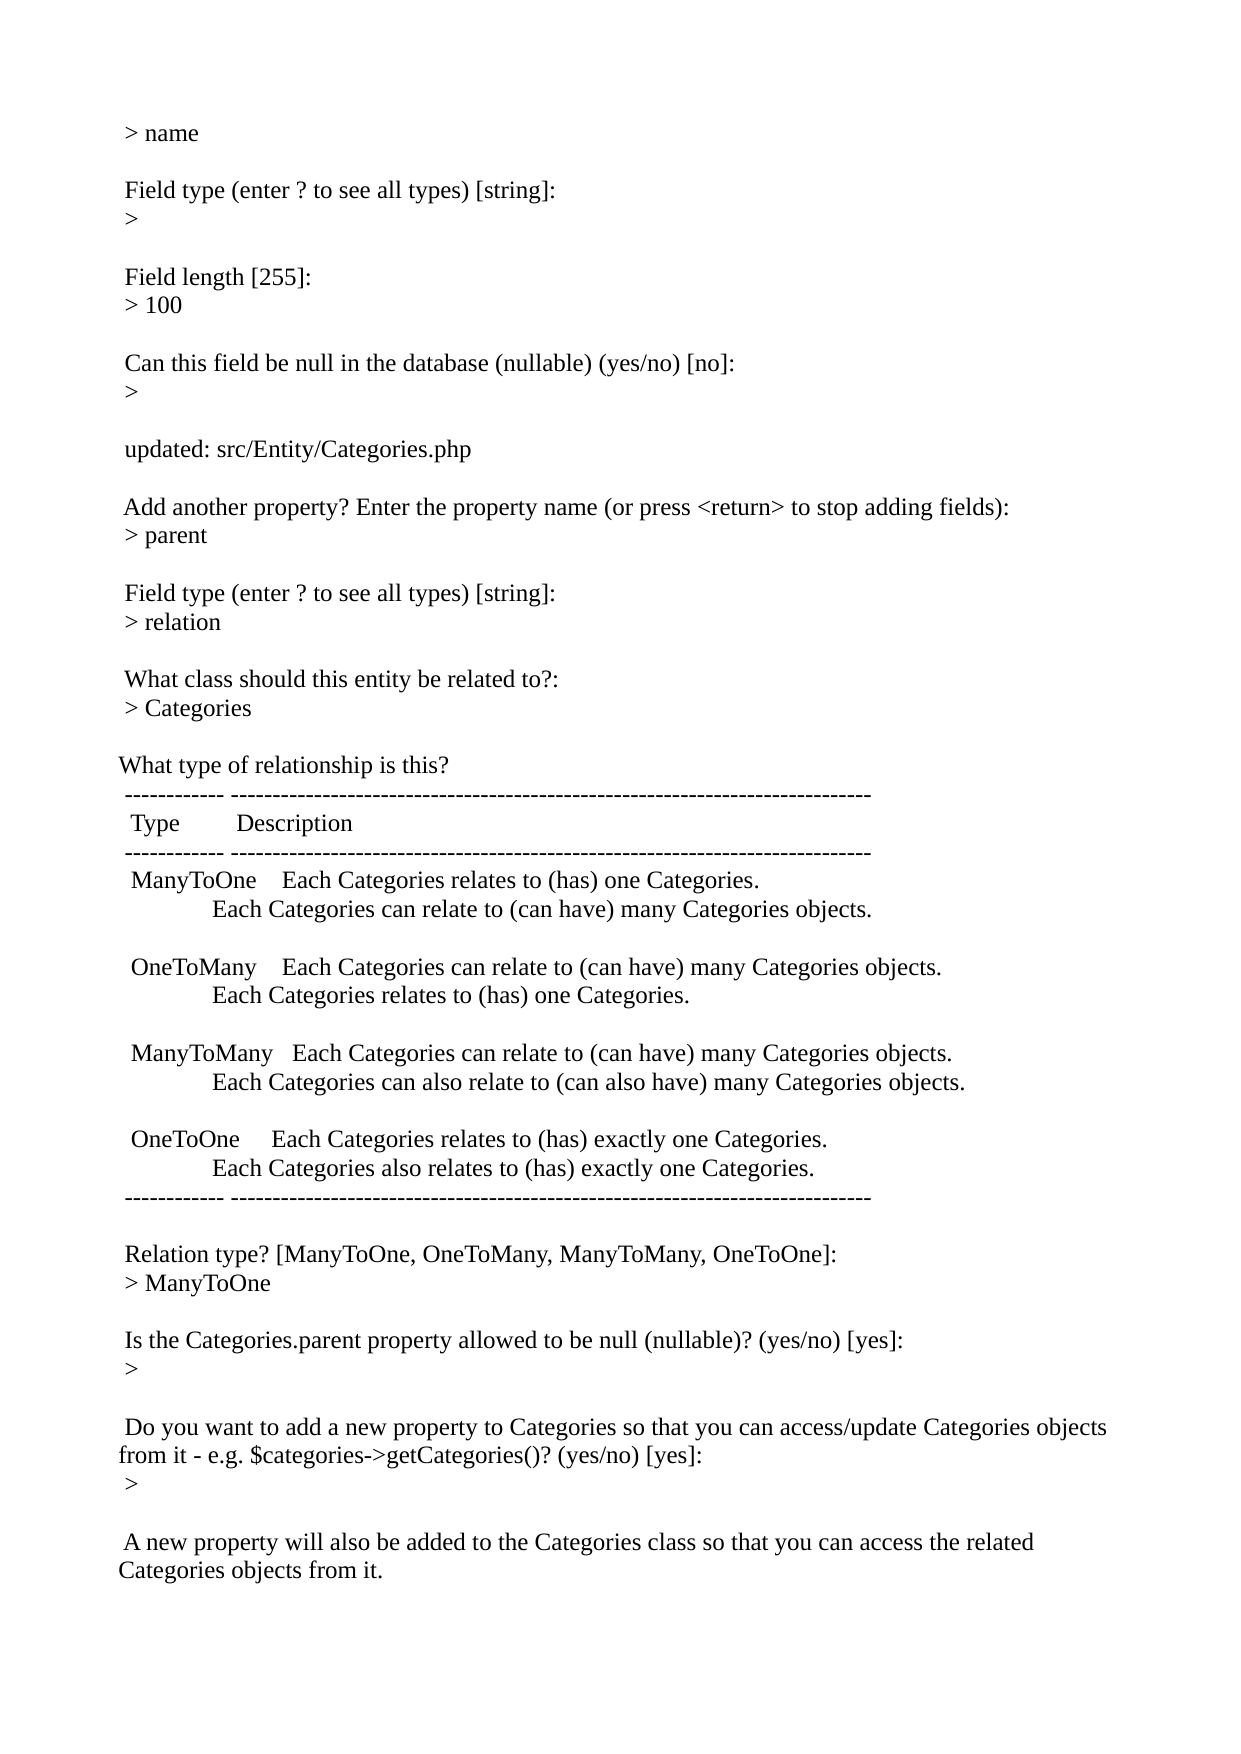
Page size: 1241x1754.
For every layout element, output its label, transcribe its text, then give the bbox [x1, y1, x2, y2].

text > 100 [118, 291, 1122, 319]
text > [118, 1469, 1122, 1498]
text Field length [255]: [118, 262, 1122, 291]
text Type Description [118, 808, 1122, 837]
text A new property will also be added to the Categories class so that you can access the related Categories objects from it. [118, 1527, 1122, 1584]
text > ManyToOne [118, 1268, 1122, 1297]
text OneToOne Each Categories relates to (has) exactly one Categories. [118, 1124, 1122, 1153]
text > relation [118, 607, 1122, 636]
text > [118, 1354, 1122, 1383]
text Each Categories also relates to (has) exactly one Categories. [118, 1153, 1122, 1182]
text Field type (enter ? to see all types) [string]: [118, 176, 1122, 204]
text ManyToMany Each Categories can relate to (can have) many Categories objects. [118, 1038, 1122, 1067]
text Each Categories relates to (has) one Categories. [118, 981, 1122, 1009]
text OneToMany Each Categories can relate to (can have) many Categories objects. [118, 952, 1122, 981]
text > [118, 204, 1122, 233]
text ------------ ----------------------------------------------------------------------------- [118, 1182, 1122, 1211]
text ------------ ----------------------------------------------------------------------------- [118, 779, 1122, 808]
text > parent [118, 521, 1122, 549]
text Each Categories can relate to (can have) many Categories objects. [118, 894, 1122, 923]
text Field type (enter ? to see all types) [string]: [118, 578, 1122, 607]
text updated: src/Entity/Categories.php [118, 434, 1122, 463]
text Is the Categories.parent property allowed to be null (nullable)? (yes/no) [yes]: [118, 1326, 1122, 1354]
text Each Categories can also relate to (can also have) many Categories objects. [118, 1067, 1122, 1096]
text What type of relationship is this? [118, 751, 1122, 779]
text > name [118, 118, 1122, 147]
text What class should this entity be related to?: [118, 664, 1122, 693]
text ManyToOne Each Categories relates to (has) one Categories. [118, 866, 1122, 894]
text > [118, 377, 1122, 406]
text Can this field be null in the database (nullable) (yes/no) [no]: [118, 348, 1122, 377]
text ------------ ----------------------------------------------------------------------------- [118, 837, 1122, 866]
text > Categories [118, 693, 1122, 722]
text Do you want to add a new property to Categories so that you can access/update Categories objects from it - e.g. $categories->getCategories()? (yes/no) [yes]: [118, 1412, 1122, 1469]
text Add another property? Enter the property name (or press <return> to stop adding fields): [118, 492, 1122, 521]
text Relation type? [ManyToOne, OneToMany, ManyToMany, OneToOne]: [118, 1239, 1122, 1268]
